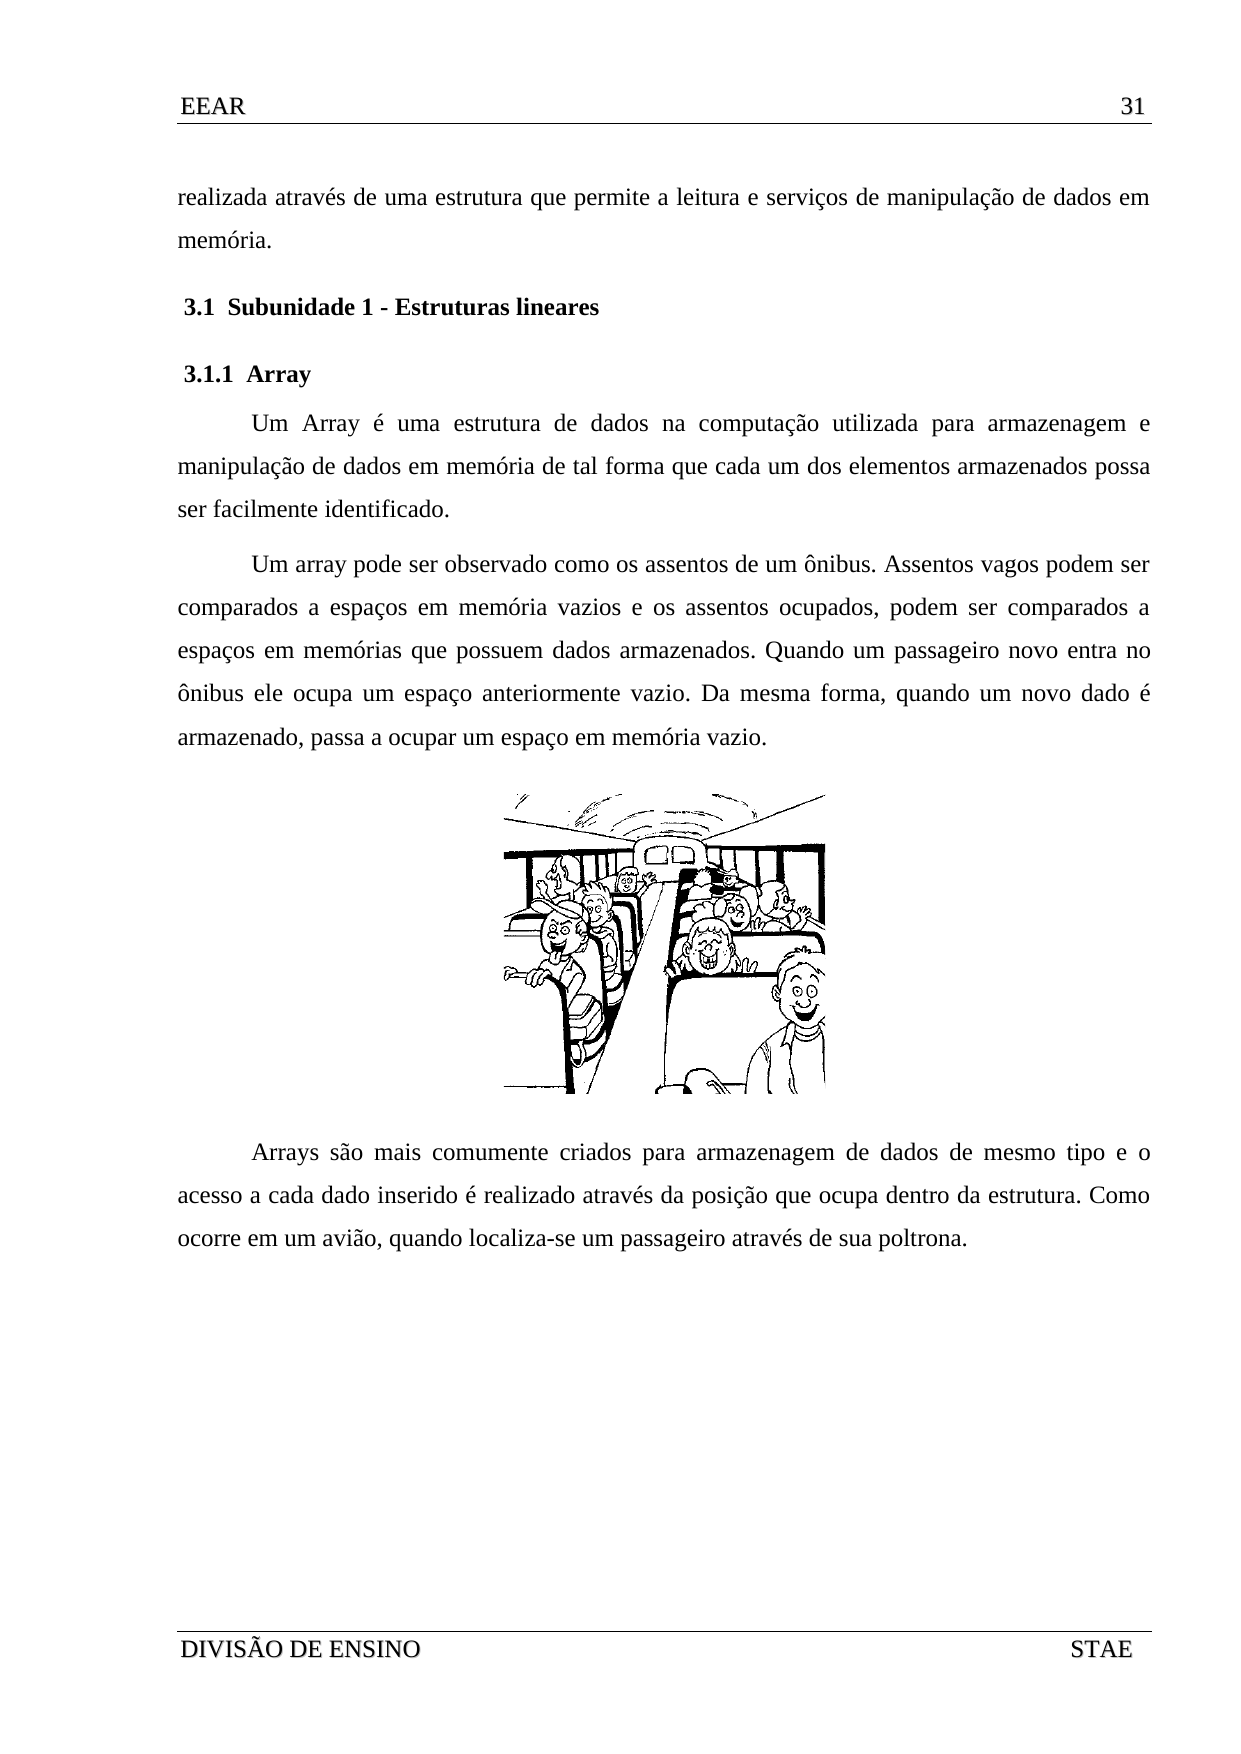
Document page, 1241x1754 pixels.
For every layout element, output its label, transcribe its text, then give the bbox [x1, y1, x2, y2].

text Um Array é uma estrutura de dados na computação utilizada para armazenagem e manipulação de dados em memória de tal forma que cada um dos elementos armazenados possa ser facilmente identificado. [177, 408, 1152, 523]
subtitle Array [177, 359, 1152, 388]
picture [503, 794, 826, 1094]
subtitle Subunidade 1 - Estruturas lineares [177, 292, 1152, 321]
text Arrays são mais comumente criados para armazenagem de dados de mesmo tipo e o acesso a cada dado inserido é realizado através da posição que ocupa dentro da estrutura. Como ocorre em um avião, quando localiza-se um passageiro através de sua poltrona. [177, 1137, 1152, 1252]
text realizada através de uma estrutura que permite a leitura e serviços de manipulação de dados em memória. [177, 182, 1152, 254]
text Um array pode ser observado como os assentos de um ônibus. Assentos vagos podem ser comparados a espaços em memória vazios e os assentos ocupados, podem ser comparados a espaços em memórias que possuem dados armazenados. Quando um passageiro novo entra no ônibus ele ocupa um espaço anteriormente vazio. Da mesma forma, quando um novo dado é armazenado, passa a ocupar um espaço em memória vazio. [177, 549, 1152, 750]
